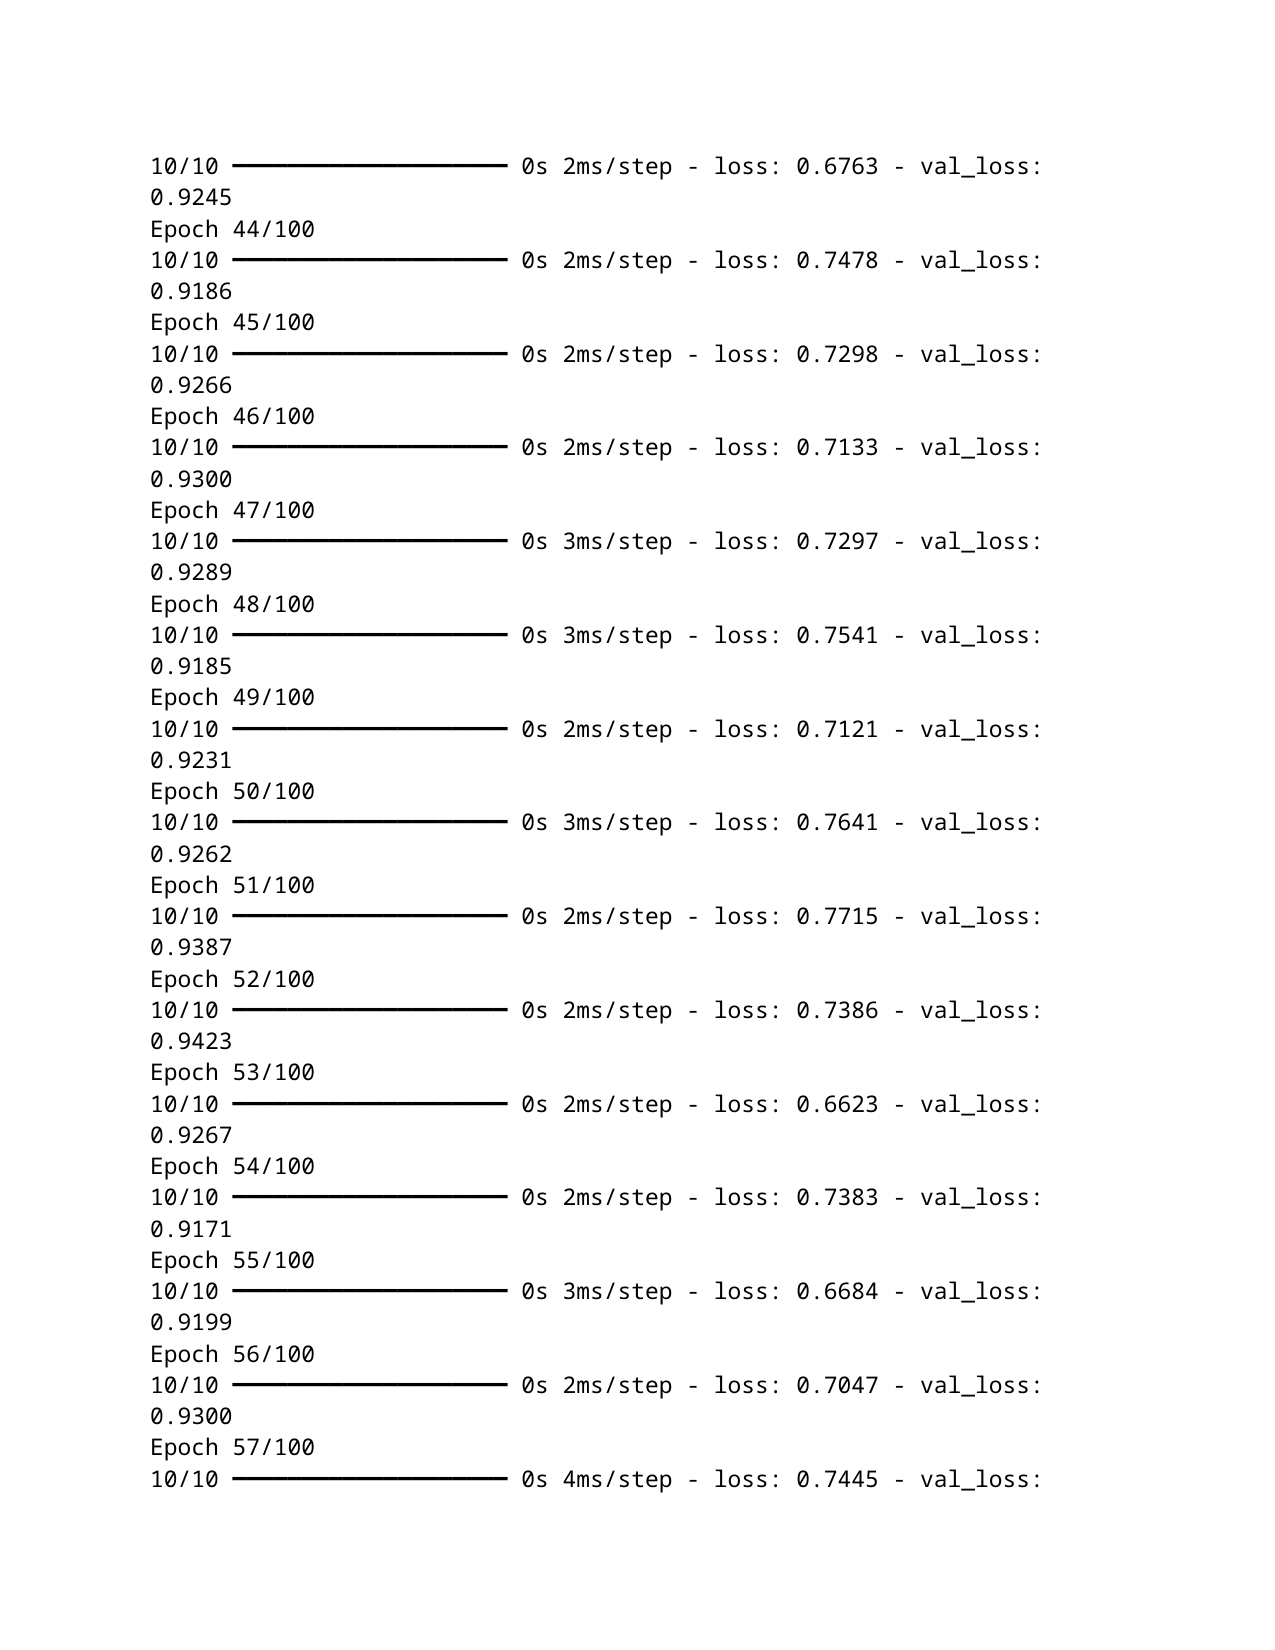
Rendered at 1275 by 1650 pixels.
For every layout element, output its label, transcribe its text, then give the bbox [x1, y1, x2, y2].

text 10/10 ━━━━━━━━━━━━━━━━━━━━ 0s 2ms/step - loss: 0.6763 - val_loss: 0.9245 Epoch 44/100 10/10 ━━━━━━━━━━━━━━━━━━━━ 0s 2ms/step - loss: 0.7478 - val_loss: 0.9186 Epoch 45/100 10/10 ━━━━━━━━━━━━━━━━━━━━ 0s 2ms/step - loss: 0.7298 - val_loss: 0.9266 Epoch 46/100 10/10 ━━━━━━━━━━━━━━━━━━━━ 0s 2ms/step - loss: 0.7133 - val_loss: 0.9300 Epoch 47/100 10/10 ━━━━━━━━━━━━━━━━━━━━ 0s 3ms/step - loss: 0.7297 - val_loss: 0.9289 Epoch 48/100 10/10 ━━━━━━━━━━━━━━━━━━━━ 0s 3ms/step - loss: 0.7541 - val_loss: 0.9185 Epoch 49/100 10/10 ━━━━━━━━━━━━━━━━━━━━ 0s 2ms/step - loss: 0.7121 - val_loss: 0.9231 Epoch 50/100 10/10 ━━━━━━━━━━━━━━━━━━━━ 0s 3ms/step - loss: 0.7641 - val_loss: 0.9262 Epoch 51/100 10/10 ━━━━━━━━━━━━━━━━━━━━ 0s 2ms/step - loss: 0.7715 - val_loss: 0.9387 Epoch 52/100 10/10 ━━━━━━━━━━━━━━━━━━━━ 0s 2ms/step - loss: 0.7386 - val_loss: 0.9423 Epoch 53/100 10/10 ━━━━━━━━━━━━━━━━━━━━ 0s 2ms/step - loss: 0.6623 - val_loss: 0.9267 Epoch 54/100 10/10 ━━━━━━━━━━━━━━━━━━━━ 0s 2ms/step - loss: 0.7383 - val_loss: 0.9171 Epoch 55/100 10/10 ━━━━━━━━━━━━━━━━━━━━ 0s 3ms/step - loss: 0.6684 - val_loss: 0.9199 Epoch 56/100 10/10 ━━━━━━━━━━━━━━━━━━━━ 0s 2ms/step - loss: 0.7047 - val_loss: 0.9300 Epoch 57/100 10/10 ━━━━━━━━━━━━━━━━━━━━ 0s 4ms/step - loss: 0.7445 - val_loss: [150, 150, 1125, 1494]
